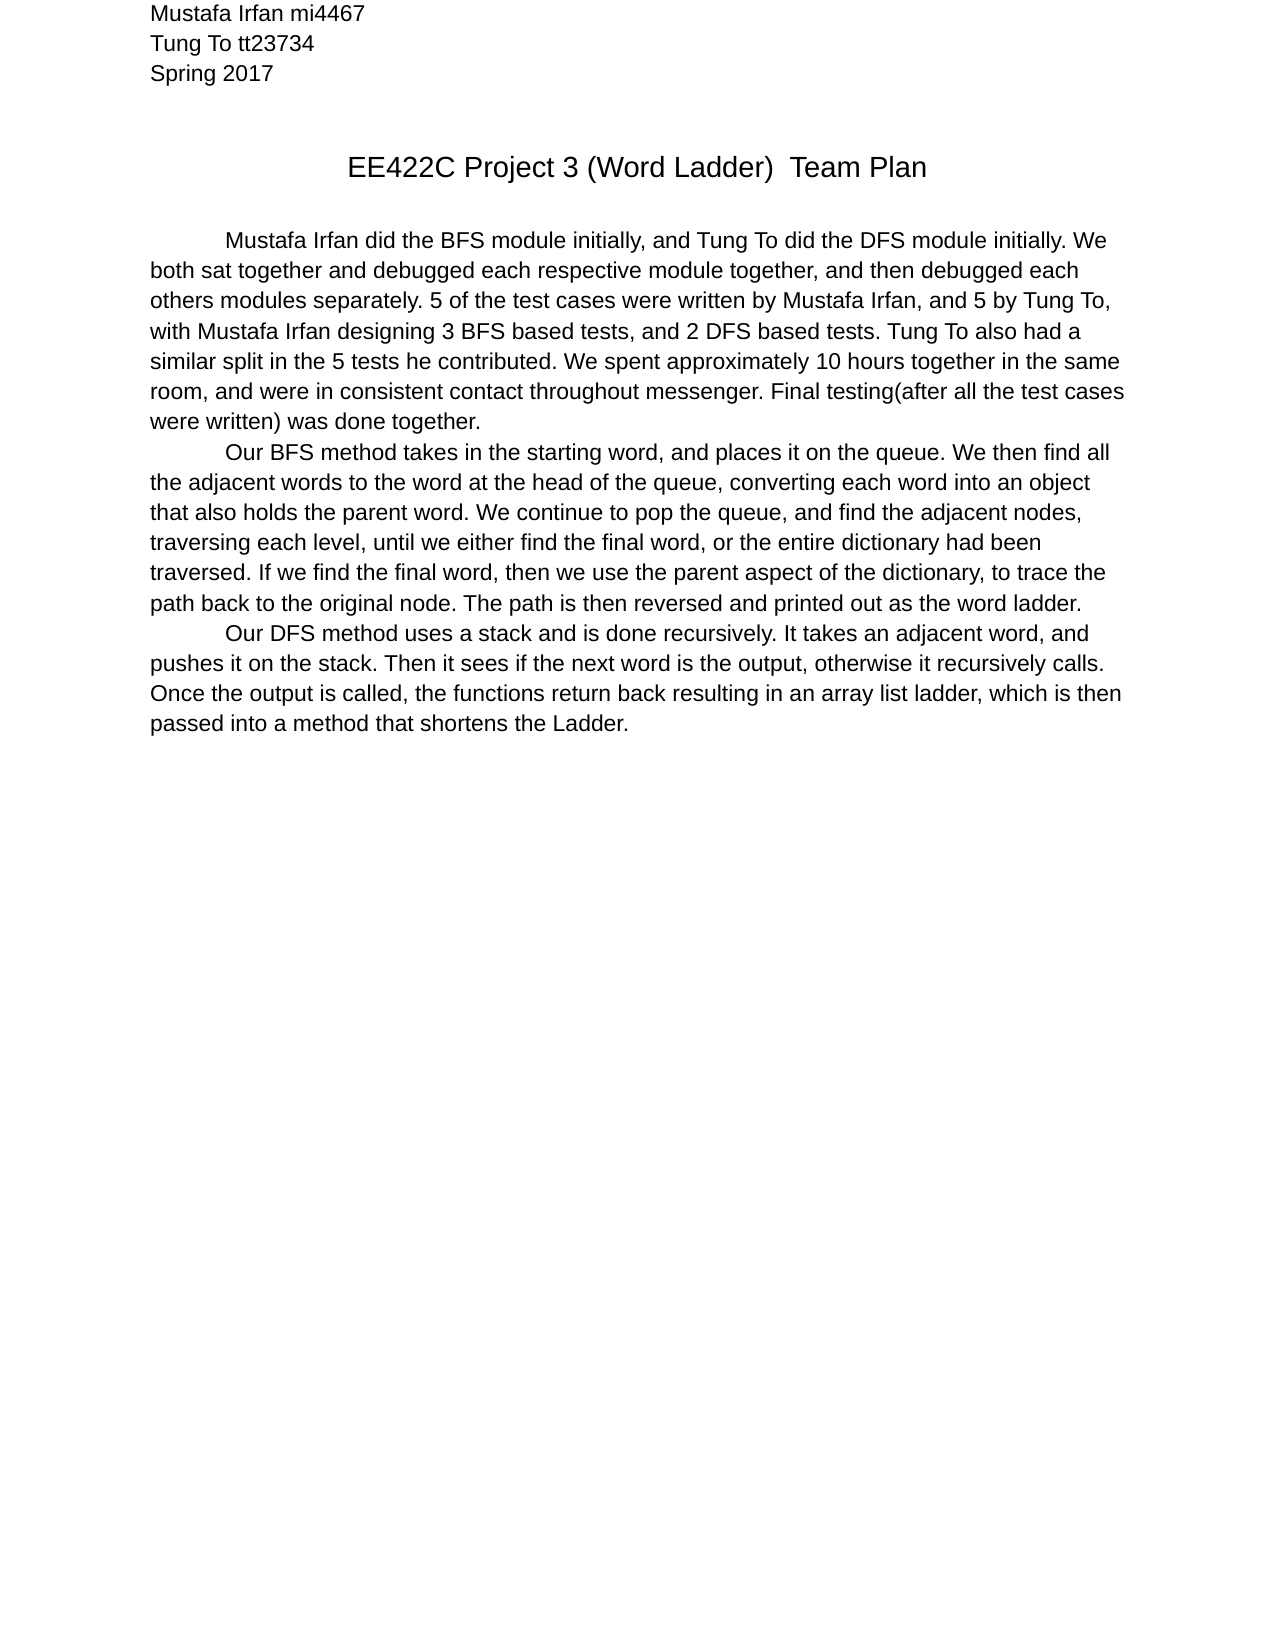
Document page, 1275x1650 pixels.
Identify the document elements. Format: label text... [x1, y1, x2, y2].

text EE422C Project 3 (Word Ladder) Team Plan [150, 150, 1125, 183]
text Our BFS method takes in the starting word, and places it on the queue. We then find all the adjacent words to the word at the head of the queue, converting each word into an object that also holds the parent word. We continue to pop the queue, and find the adjacent nodes, traversing each level, until we either find the final word, or the entire dictionary had been traversed. If we find the final word, then we use the parent aspect of the dictionary, to trace the path back to the original node. The path is then reversed and printed out as the word ladder. [150, 438, 1125, 616]
text Mustafa Irfan did the BFS module initially, and Tung To did the DFS module initially. We both sat together and debugged each respective module together, and then debugged each others modules separately. 5 of the test cases were written by Mustafa Irfan, and 5 by Tung To, with Mustafa Irfan designing 3 BFS based tests, and 2 DFS based tests. Tung To also had a similar split in the 5 tests he contributed. We spent approximately 10 hours together in the same room, and were in consistent contact throughout messenger. Final testing(after all the test cases were written) was done together. [150, 227, 1125, 435]
text Our DFS method uses a stack and is done recursively. It takes an adjacent word, and pushes it on the stack. Then it sees if the next word is the output, otherwise it recursively calls. Once the output is called, the functions return back resulting in an array list ladder, which is then passed into a method that shortens the Ladder. [150, 620, 1125, 737]
